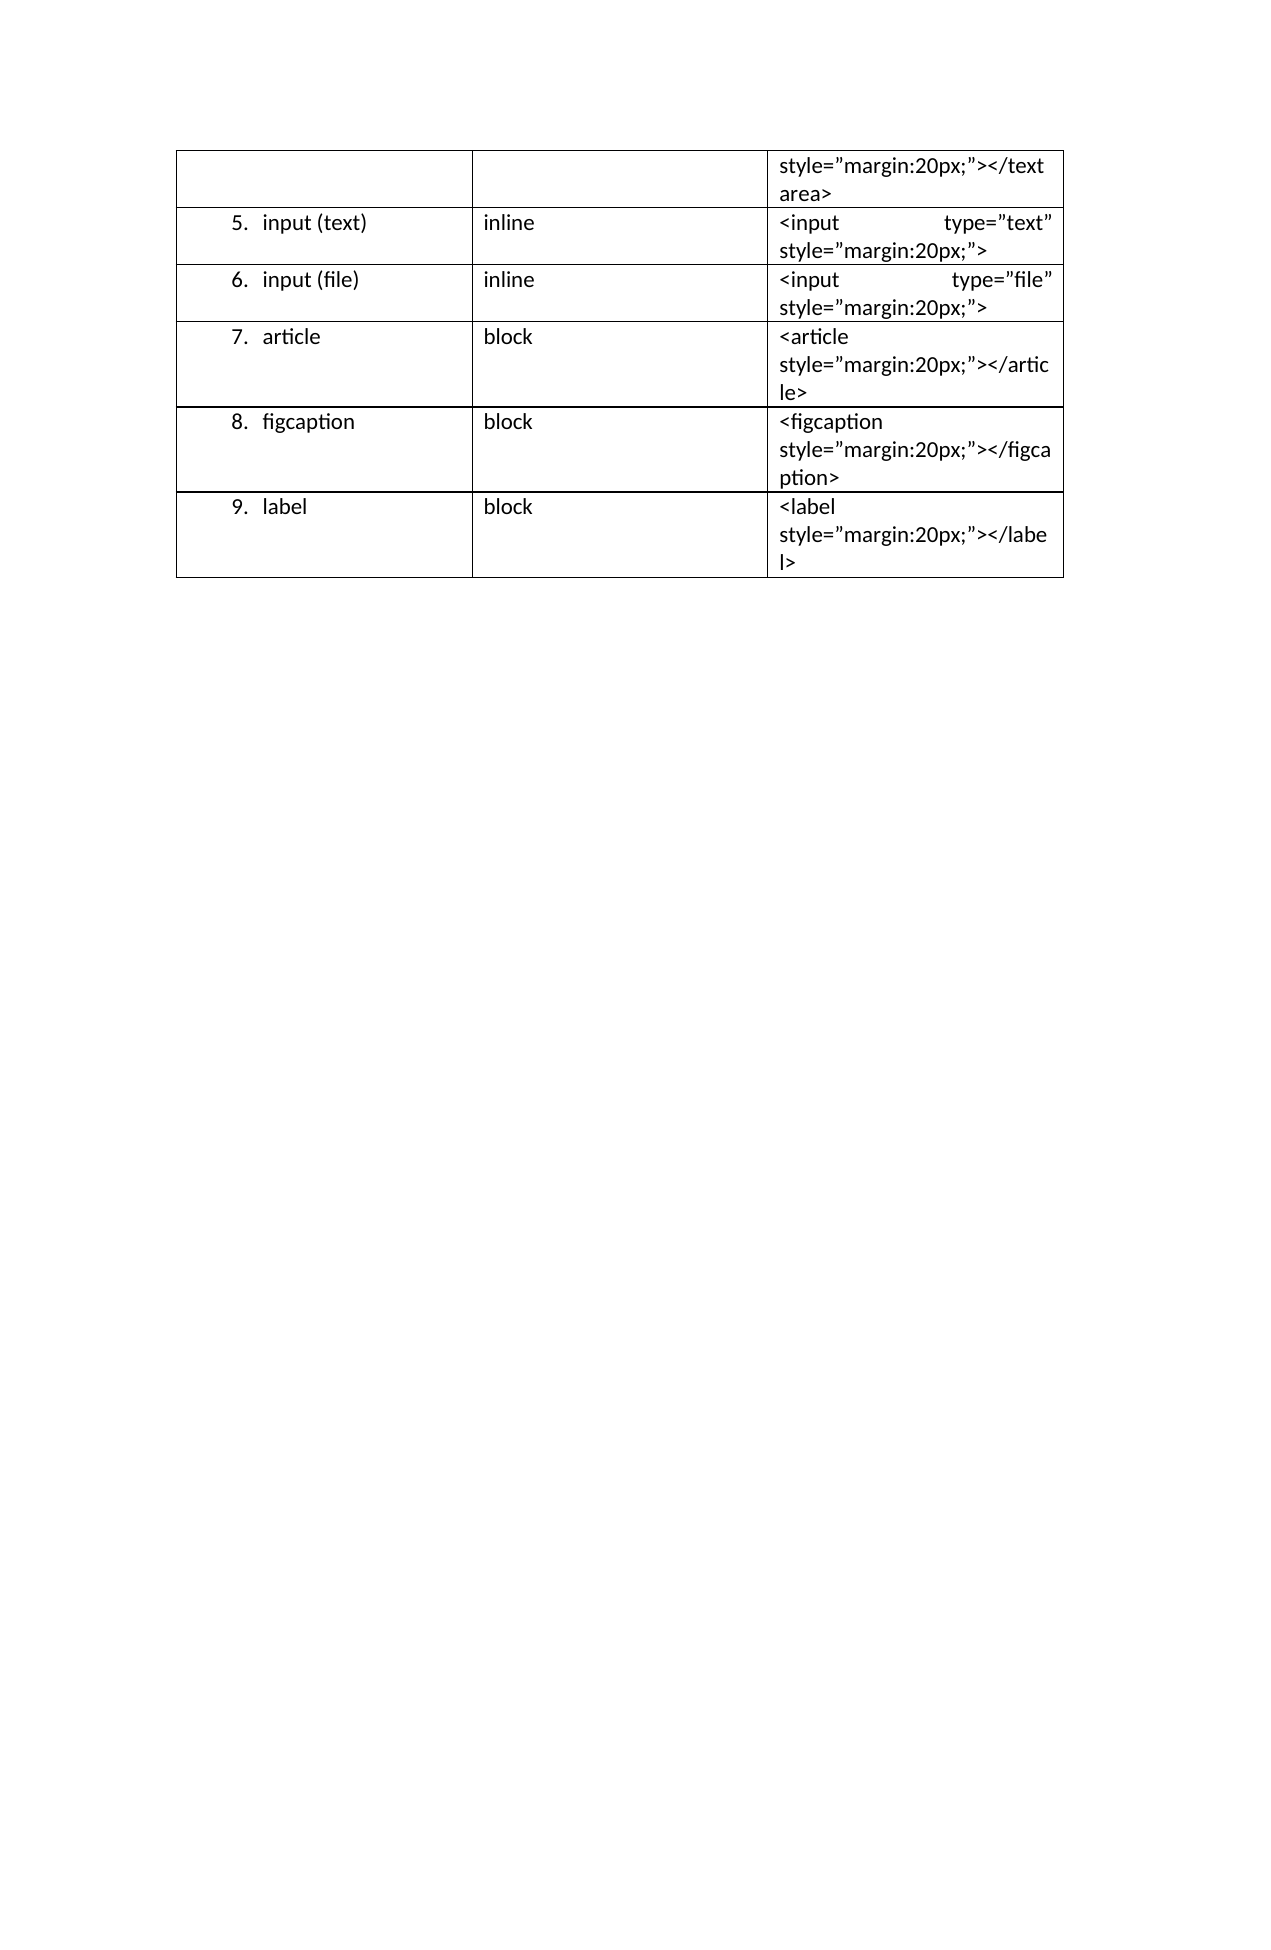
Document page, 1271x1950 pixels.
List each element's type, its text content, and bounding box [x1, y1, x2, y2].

table_cell textarea [177, 151, 472, 207]
table_cell article [177, 322, 472, 406]
table_cell inline [473, 265, 767, 321]
table_cell inline [473, 151, 767, 207]
table_cell block [473, 322, 767, 406]
table_cell input (file) [177, 265, 472, 321]
table_cell <article style=”margin:20px;”></article> [768, 322, 779, 406]
table_cell <article style=”margin:20px;”></article> [1053, 322, 1063, 406]
table_cell label [177, 493, 472, 577]
table_cell block [473, 408, 767, 491]
table_cell figcaption [177, 408, 472, 491]
table_cell <label style=”margin:20px;”></label> [1053, 493, 1063, 577]
table_cell input (text) [177, 208, 472, 264]
table_cell block [473, 493, 767, 577]
table_cell <label style=”margin:20px;”></label> [768, 493, 779, 577]
table_cell inline [473, 208, 767, 264]
